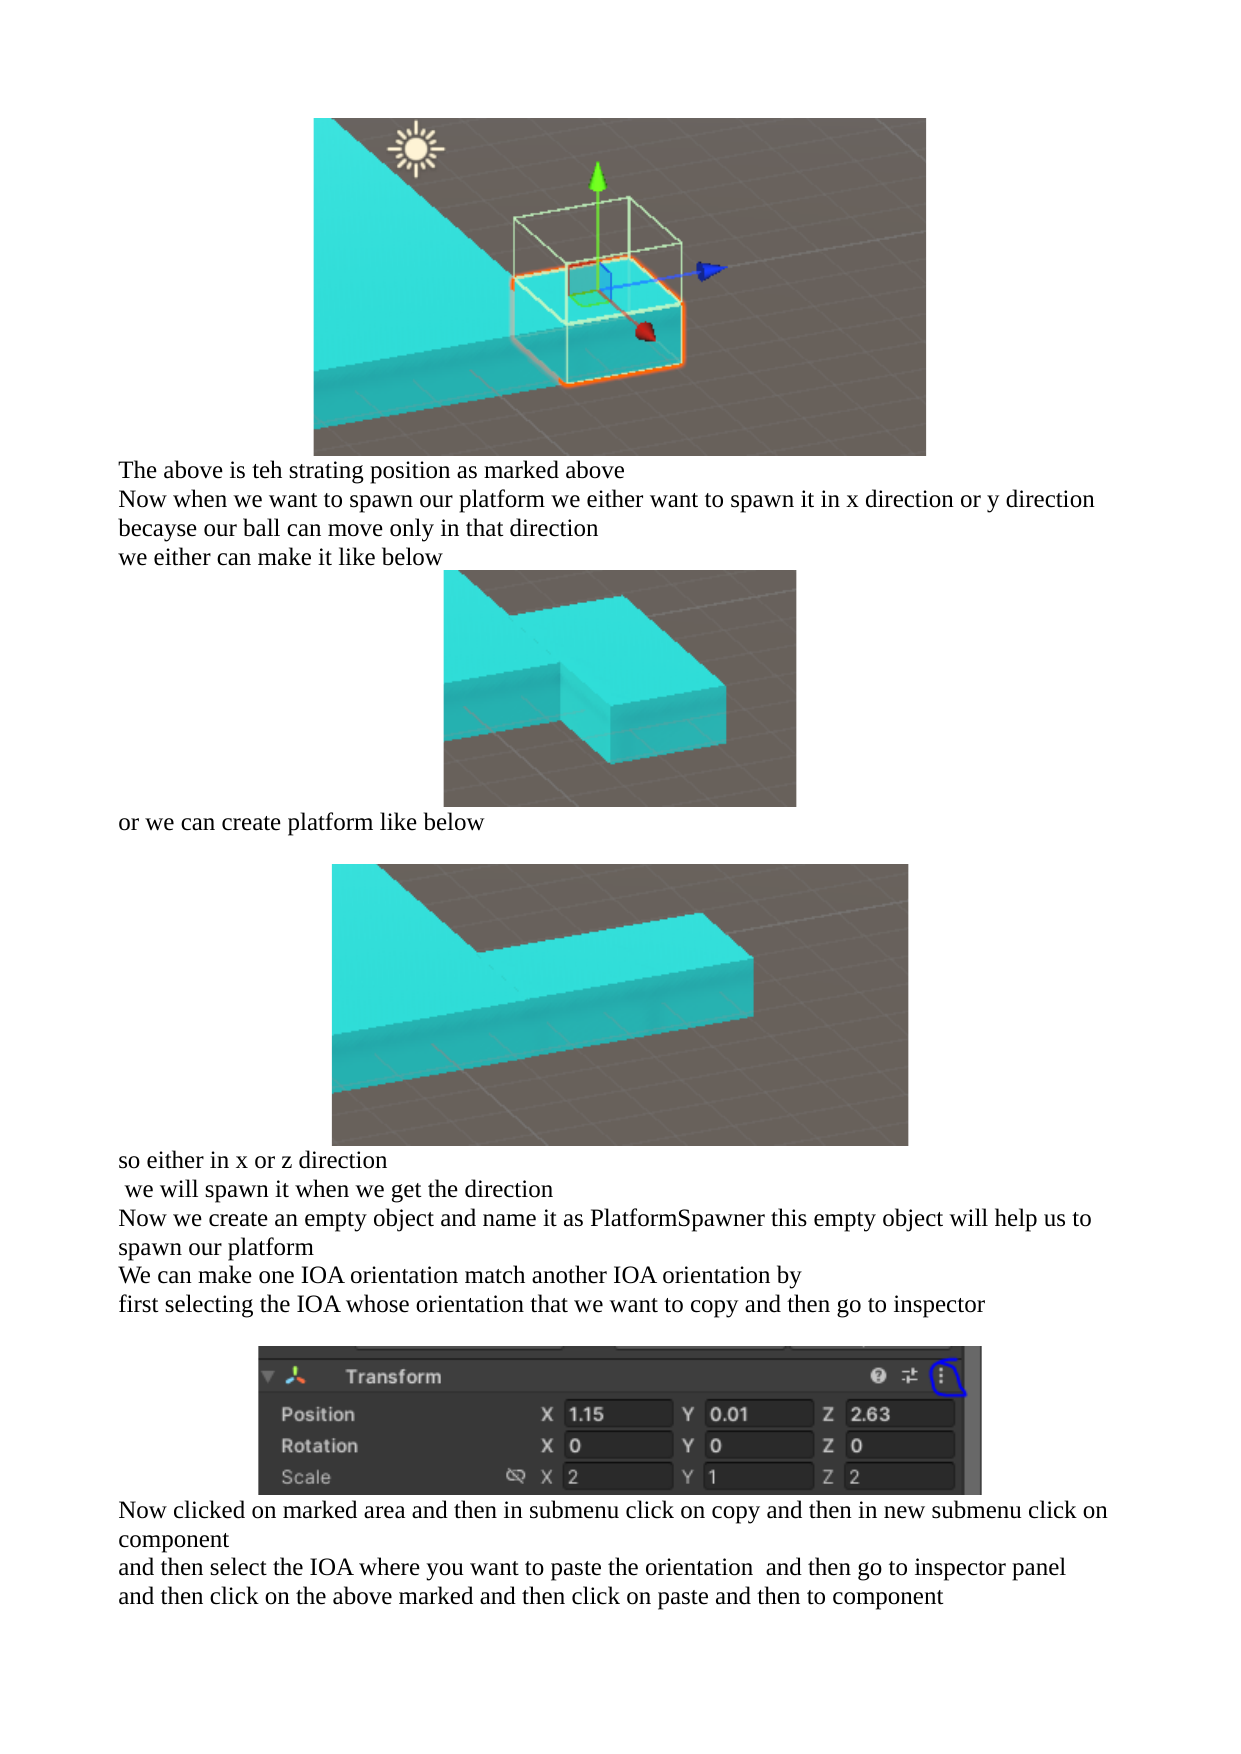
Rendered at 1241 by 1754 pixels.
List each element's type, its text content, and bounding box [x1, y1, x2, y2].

text Now when we want to spawn our platform we either want to spawn it in x direction or y direction [118, 484, 1122, 513]
picture [331, 864, 909, 1146]
text so either in x or z direction [118, 864, 1122, 1174]
text We can make one IOA orientation match another IOA orientation by [118, 1260, 1122, 1289]
text we will spawn it when we get the direction [118, 1174, 1122, 1203]
text Now clicked on marked area and then in submenu click on copy and then in new submenu click on component [118, 1347, 1122, 1552]
text first selecting the IOA whose orientation that we want to copy and then go to inspector [118, 1289, 1122, 1318]
text The above is teh strating position as marked above [118, 118, 1122, 484]
picture [313, 118, 927, 456]
text and then click on the above marked and then click on paste and then to component [118, 1581, 1122, 1610]
picture [258, 1346, 982, 1495]
text becayse our ball can move only in that direction [118, 513, 1122, 542]
text Now we create an empty object and name it as PlatformSpawner this empty object will help us to spawn our platform [118, 1203, 1122, 1260]
picture [443, 570, 797, 807]
text and then select the IOA where you want to paste the orientation and then go to inspector panel [118, 1552, 1122, 1581]
text we either can make it like below [118, 542, 1122, 571]
text or we can create platform like below [118, 571, 1122, 835]
